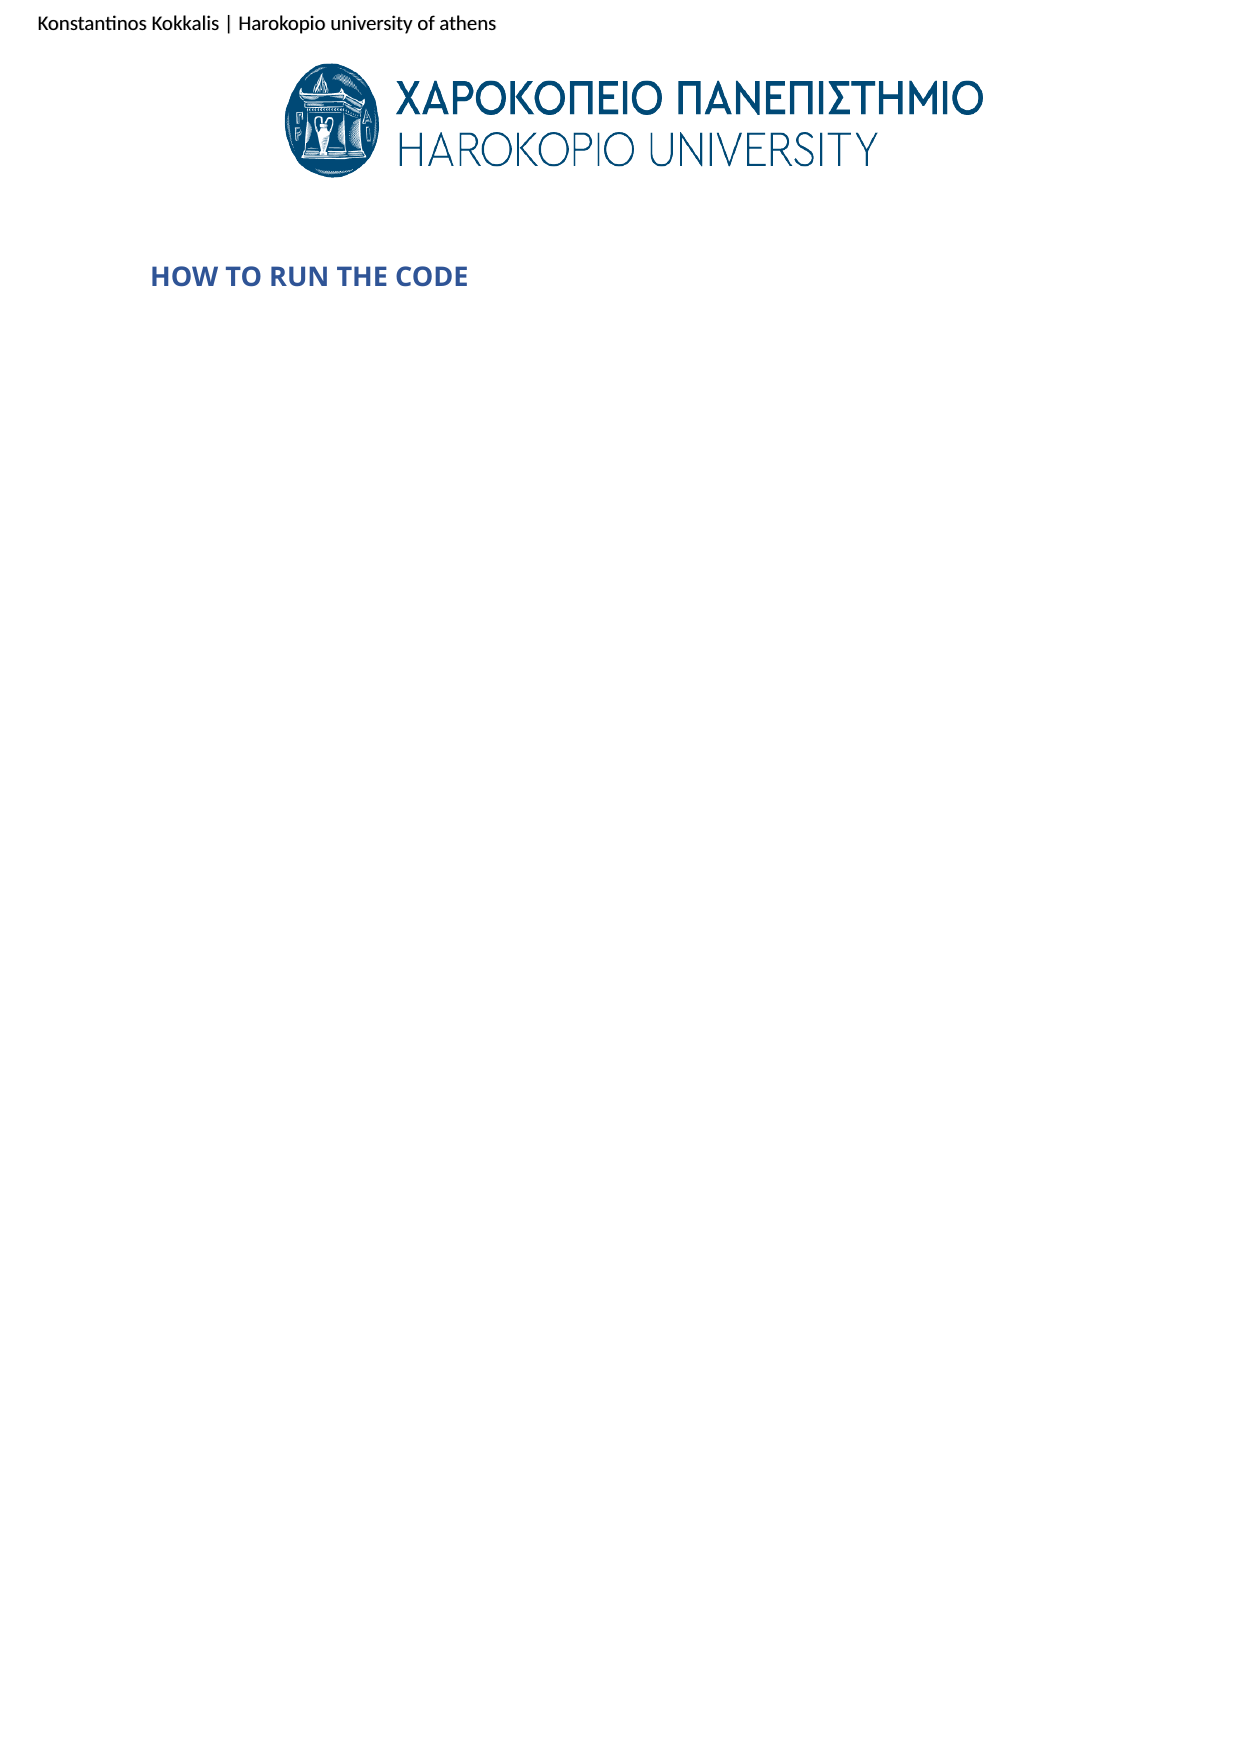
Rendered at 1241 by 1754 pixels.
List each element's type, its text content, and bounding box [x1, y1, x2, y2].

subtitle HOW TO RUN THE CODE [150, 150, 1090, 294]
